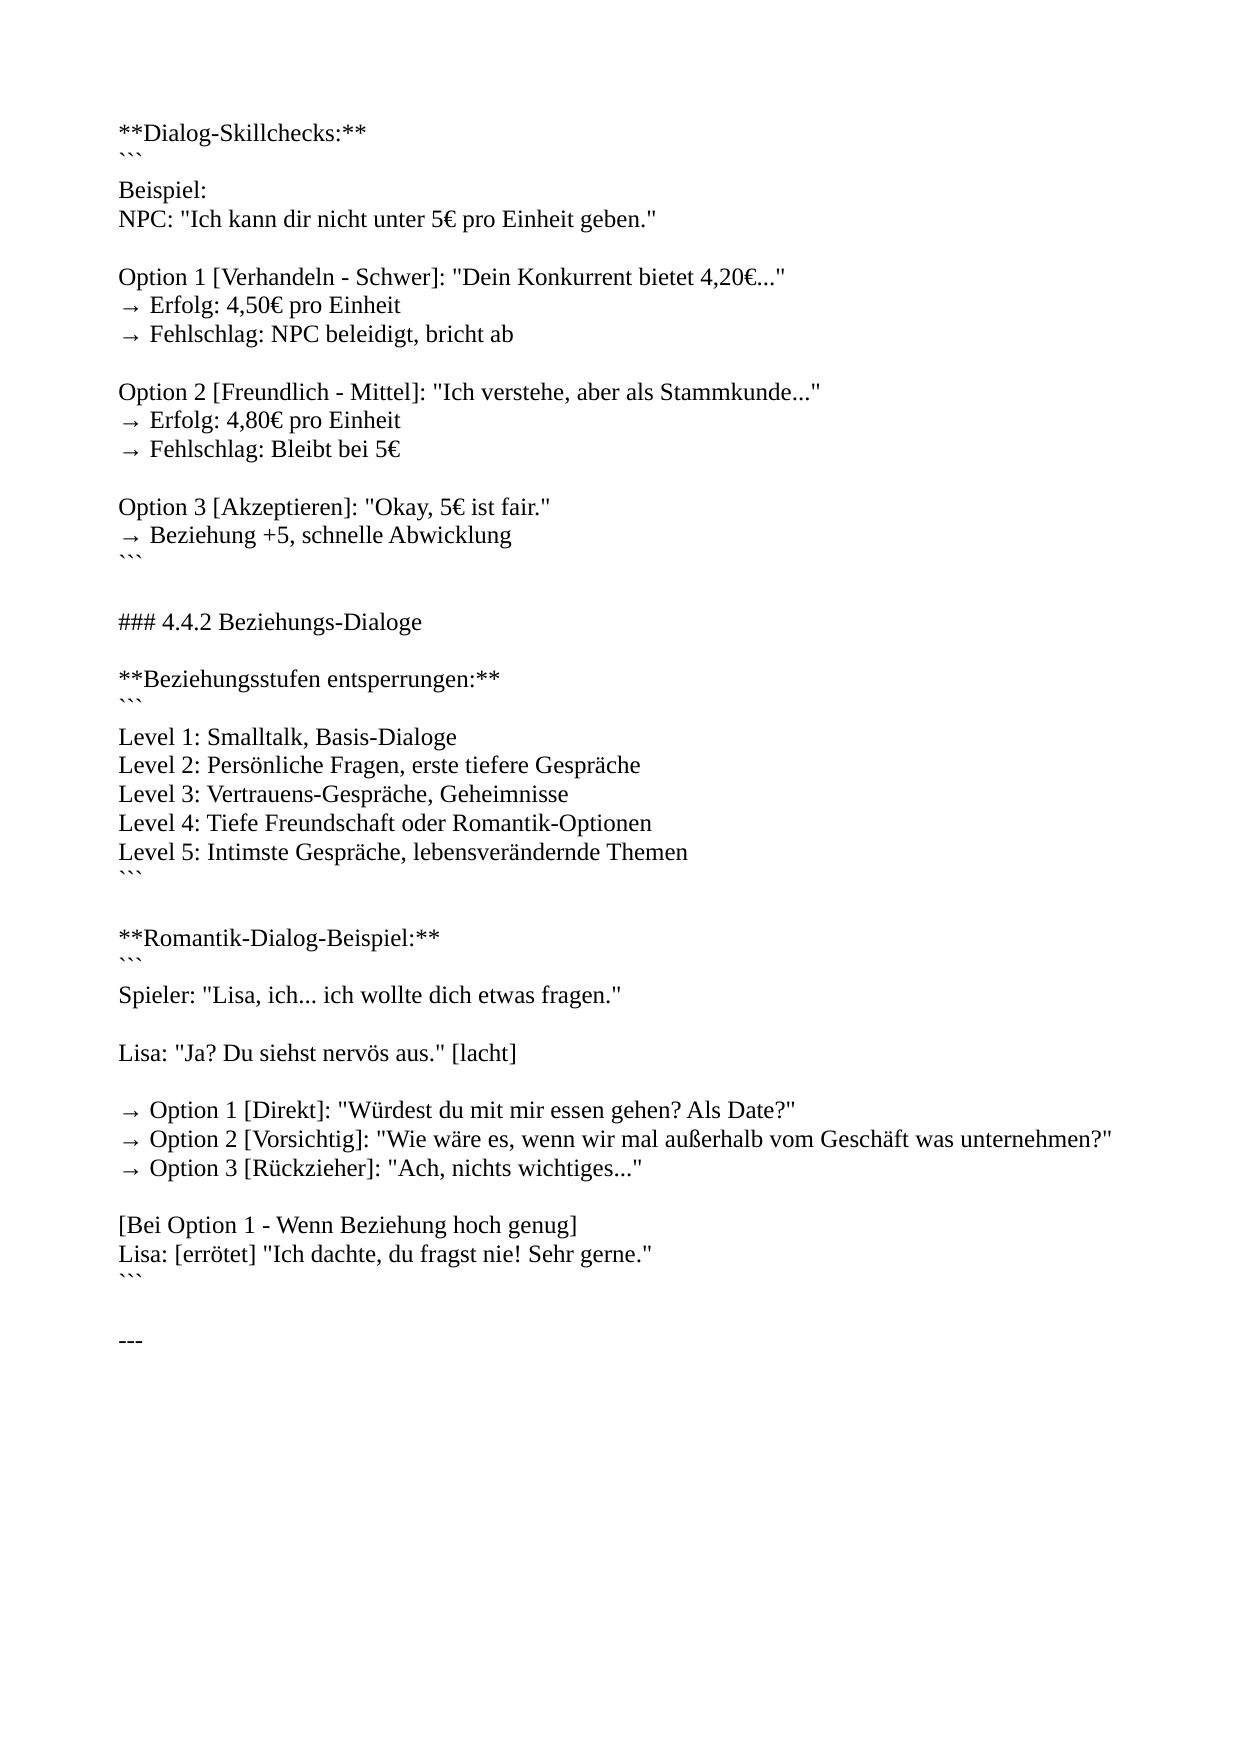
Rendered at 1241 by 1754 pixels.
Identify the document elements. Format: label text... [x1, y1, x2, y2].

text **Dialog-Skillchecks:** ``` Beispiel: NPC: "Ich kann dir nicht unter 5€ pro Einheit geben." Option 1 [Verhandeln - Schwer]: "Dein Konkurrent bietet 4,20€..." → Erfolg: 4,50€ pro Einheit → Fehlschlag: NPC beleidigt, bricht ab Option 2 [Freundlich - Mittel]: "Ich verstehe, aber als Stammkunde..." → Erfolg: 4,80€ pro Einheit → Fehlschlag: Bleibt bei 5€ Option 3 [Akzeptieren]: "Okay, 5€ ist fair." → Beziehung +5, schnelle Abwicklung ``` ### 4.4.2 Beziehungs-Dialoge **Beziehungsstufen entsperrungen:** ``` Level 1: Smalltalk, Basis-Dialoge Level 2: Persönliche Fragen, erste tiefere Gespräche Level 3: Vertrauens-Gespräche, Geheimnisse Level 4: Tiefe Freundschaft oder Romantik-Optionen Level 5: Intimste Gespräche, lebensverändernde Themen ``` **Romantik-Dialog-Beispiel:** ``` Spieler: "Lisa, ich... ich wollte dich etwas fragen." Lisa: "Ja? Du siehst nervös aus." [lacht] → Option 1 [Direkt]: "Würdest du mit mir essen gehen? Als Date?" → Option 2 [Vorsichtig]: "Wie wäre es, wenn wir mal außerhalb vom Geschäft was unternehmen?" → Option 3 [Rückzieher]: "Ach, nichts wichtiges..." [Bei Option 1 - Wenn Beziehung hoch genug] Lisa: [errötet] "Ich dachte, du fragst nie! Sehr gerne." ``` --- [118, 118, 1122, 1383]
